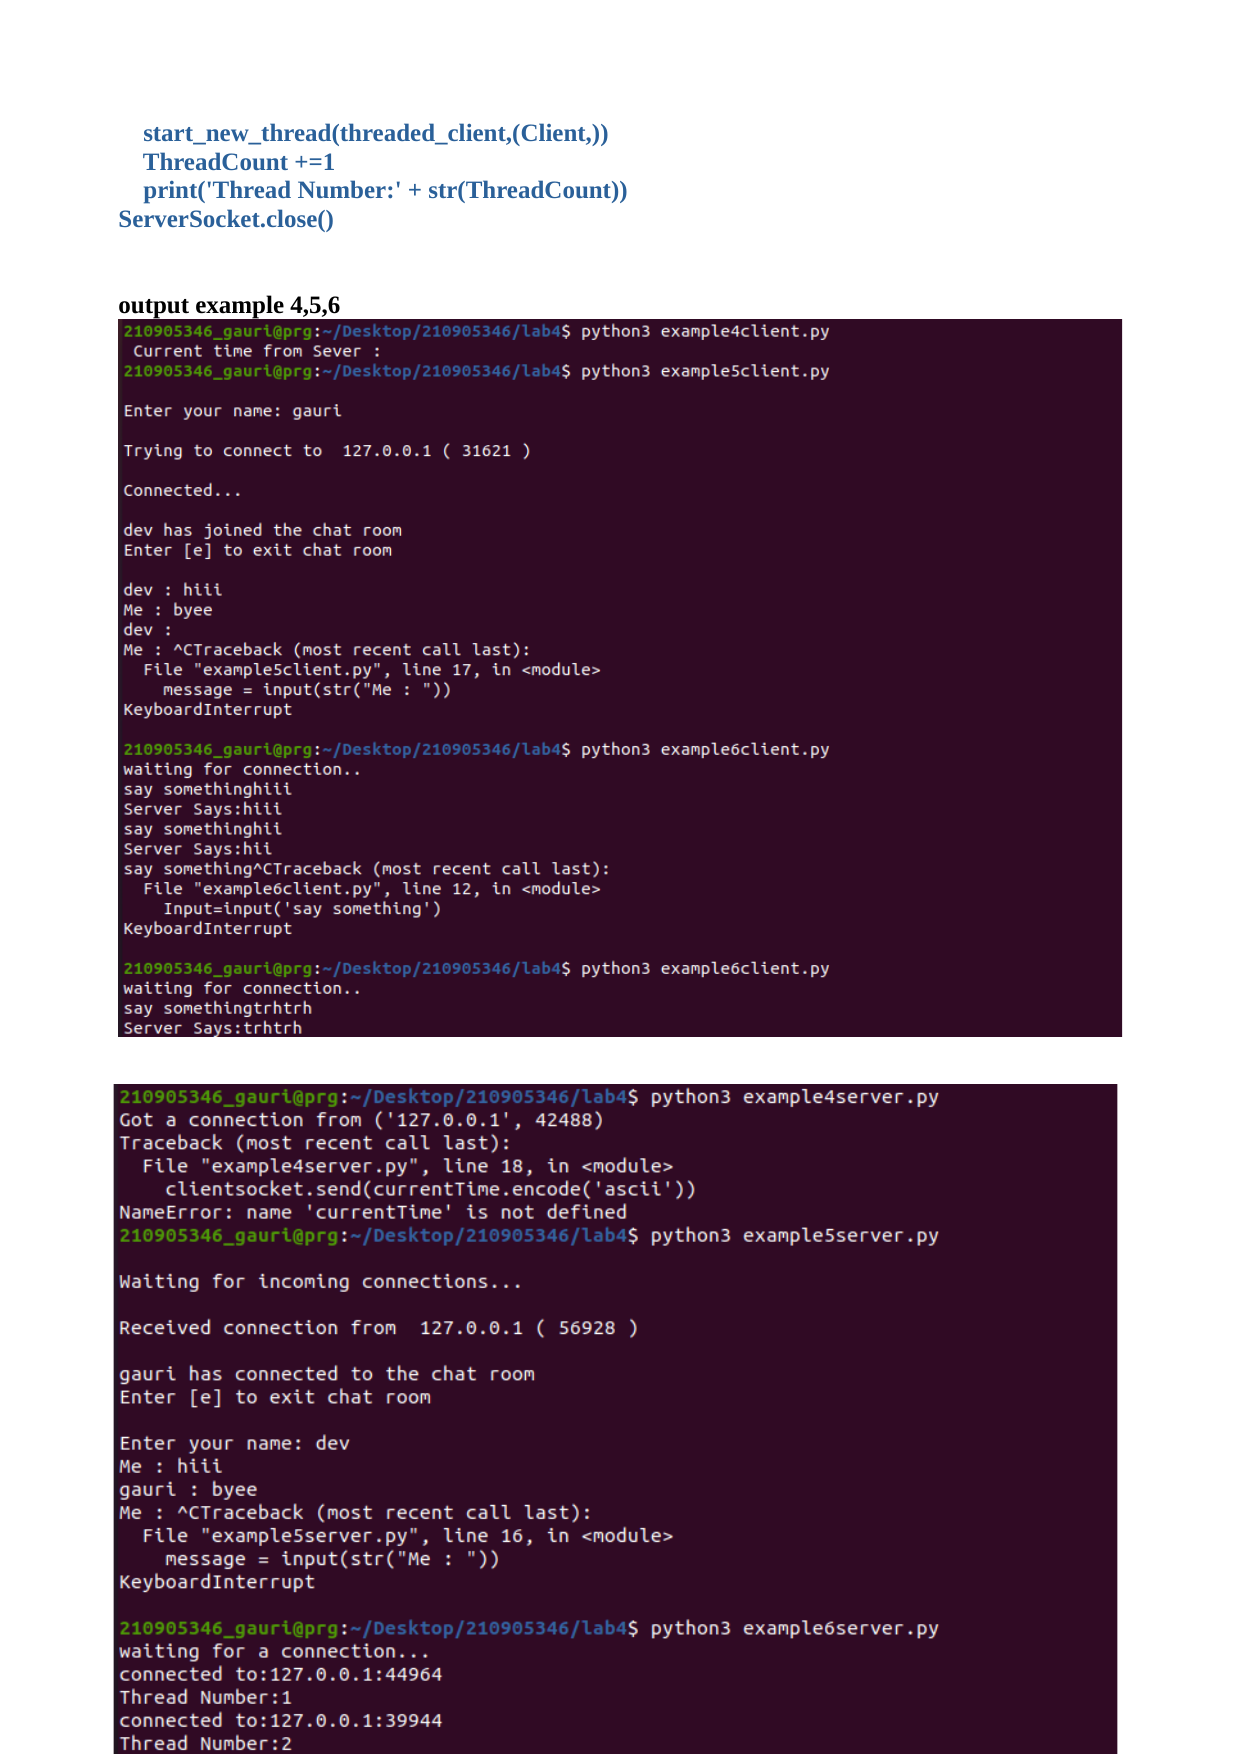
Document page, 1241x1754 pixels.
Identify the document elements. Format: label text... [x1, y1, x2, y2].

text output example 4,5,6 [118, 291, 1122, 319]
picture [118, 319, 1123, 1037]
text print('Thread Number:' + str(ThreadCount)) [118, 176, 1122, 204]
text ServerSocket.close() [118, 204, 1122, 233]
text ThreadCount +=1 [118, 147, 1122, 176]
picture [113, 1084, 1118, 1754]
text start_new_thread(threaded_client,(Client,)) [118, 118, 1122, 147]
